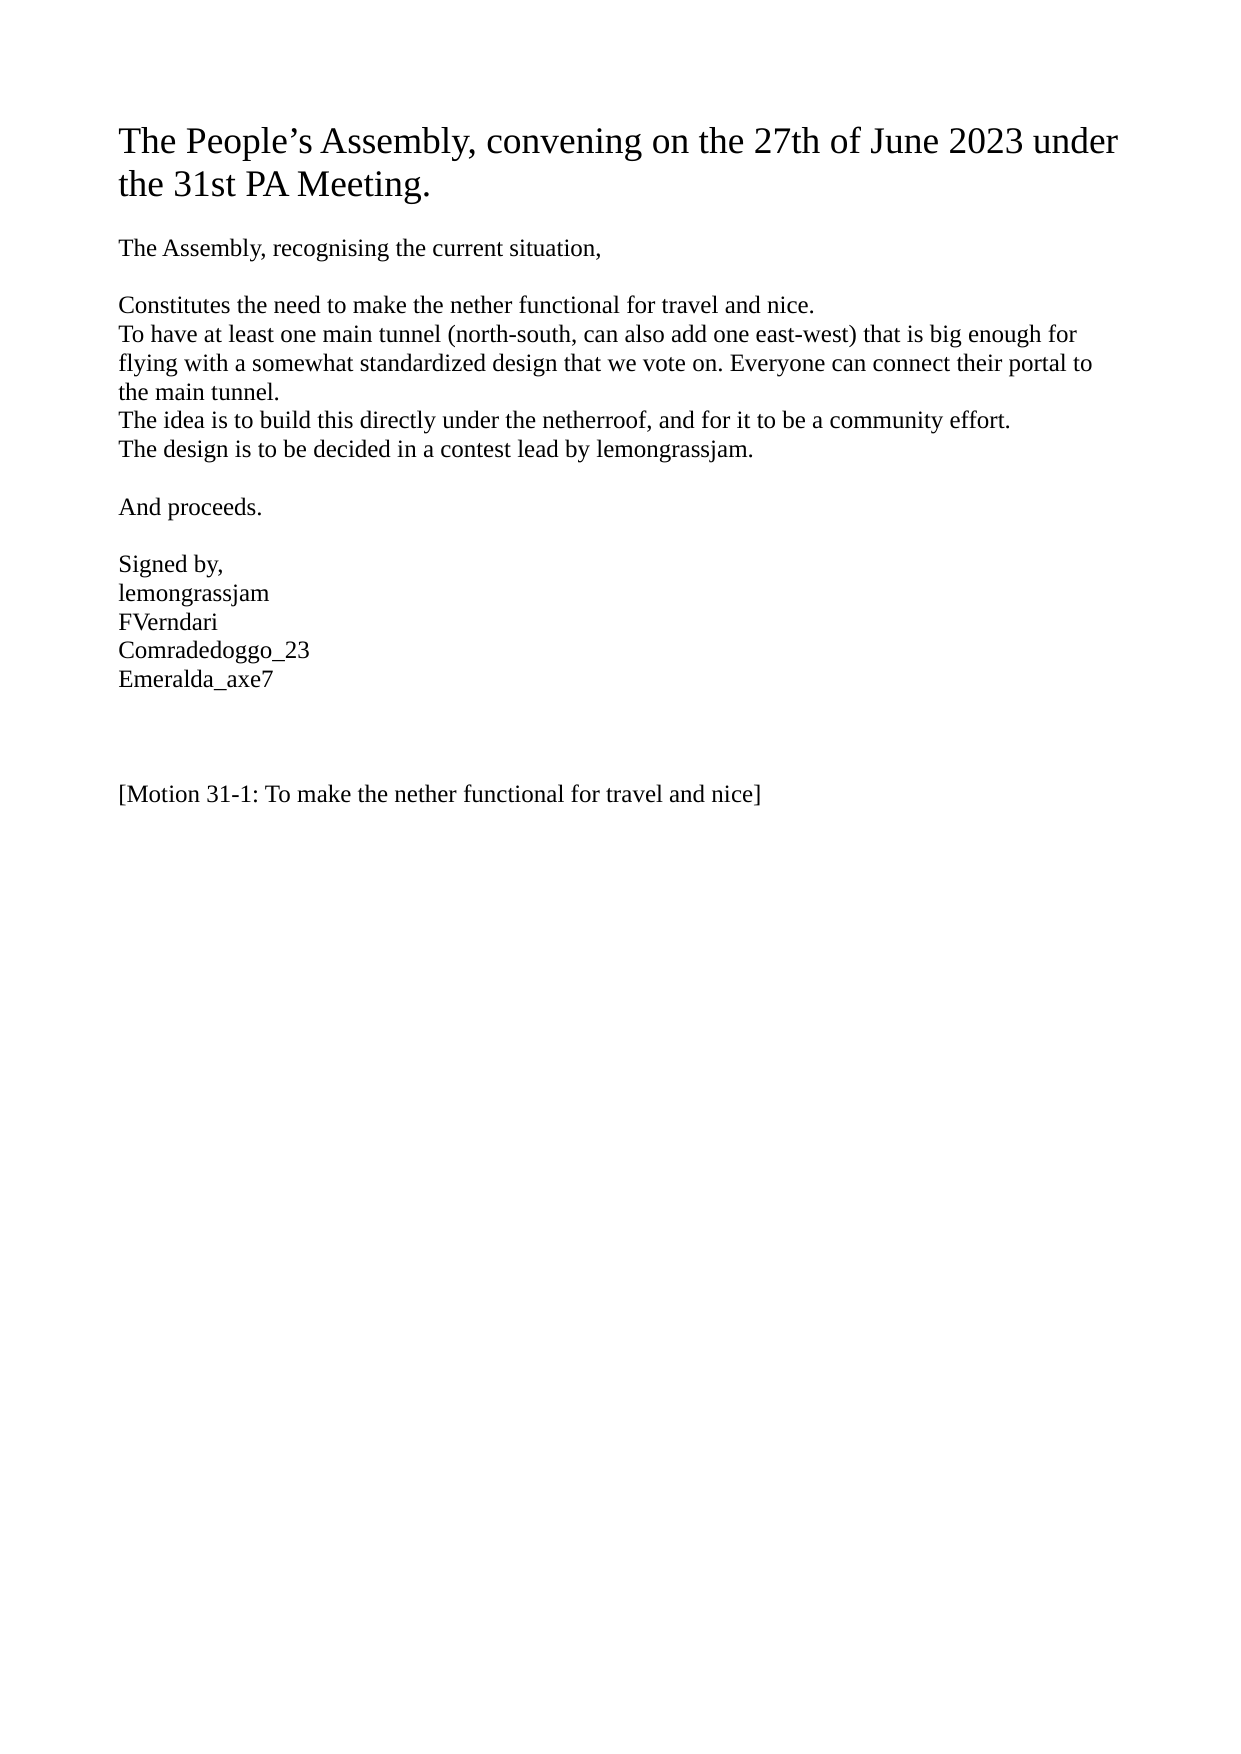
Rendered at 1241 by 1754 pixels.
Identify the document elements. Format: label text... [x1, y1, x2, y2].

text lemongrassjam [118, 578, 1122, 607]
text Signed by, [118, 549, 1122, 578]
text The idea is to build this directly under the netherroof, and for it to be a community effort. [118, 406, 1122, 434]
text [Motion 31-1: To make the nether functional for travel and nice] [118, 779, 1122, 808]
text Constitutes the need to make the nether functional for travel and nice. [118, 291, 1122, 319]
text The design is to be decided in a contest lead by lemongrassjam. [118, 434, 1122, 463]
text To have at least one main tunnel (north-south, can also add one east-west) that is big enough for flying with a somewhat standardized design that we vote on. Everyone can connect their portal to the main tunnel. [118, 319, 1122, 406]
text FVerndari [118, 607, 1122, 636]
text The Assembly, recognising the current situation, [118, 233, 1122, 262]
text The People’s Assembly, convening on the 27th of June 2023 under the 31st PA Meeting. [118, 118, 1122, 204]
text Emeralda_axe7 [118, 664, 1122, 693]
text And proceeds. [118, 492, 1122, 521]
text Comradedoggo_23 [118, 636, 1122, 664]
